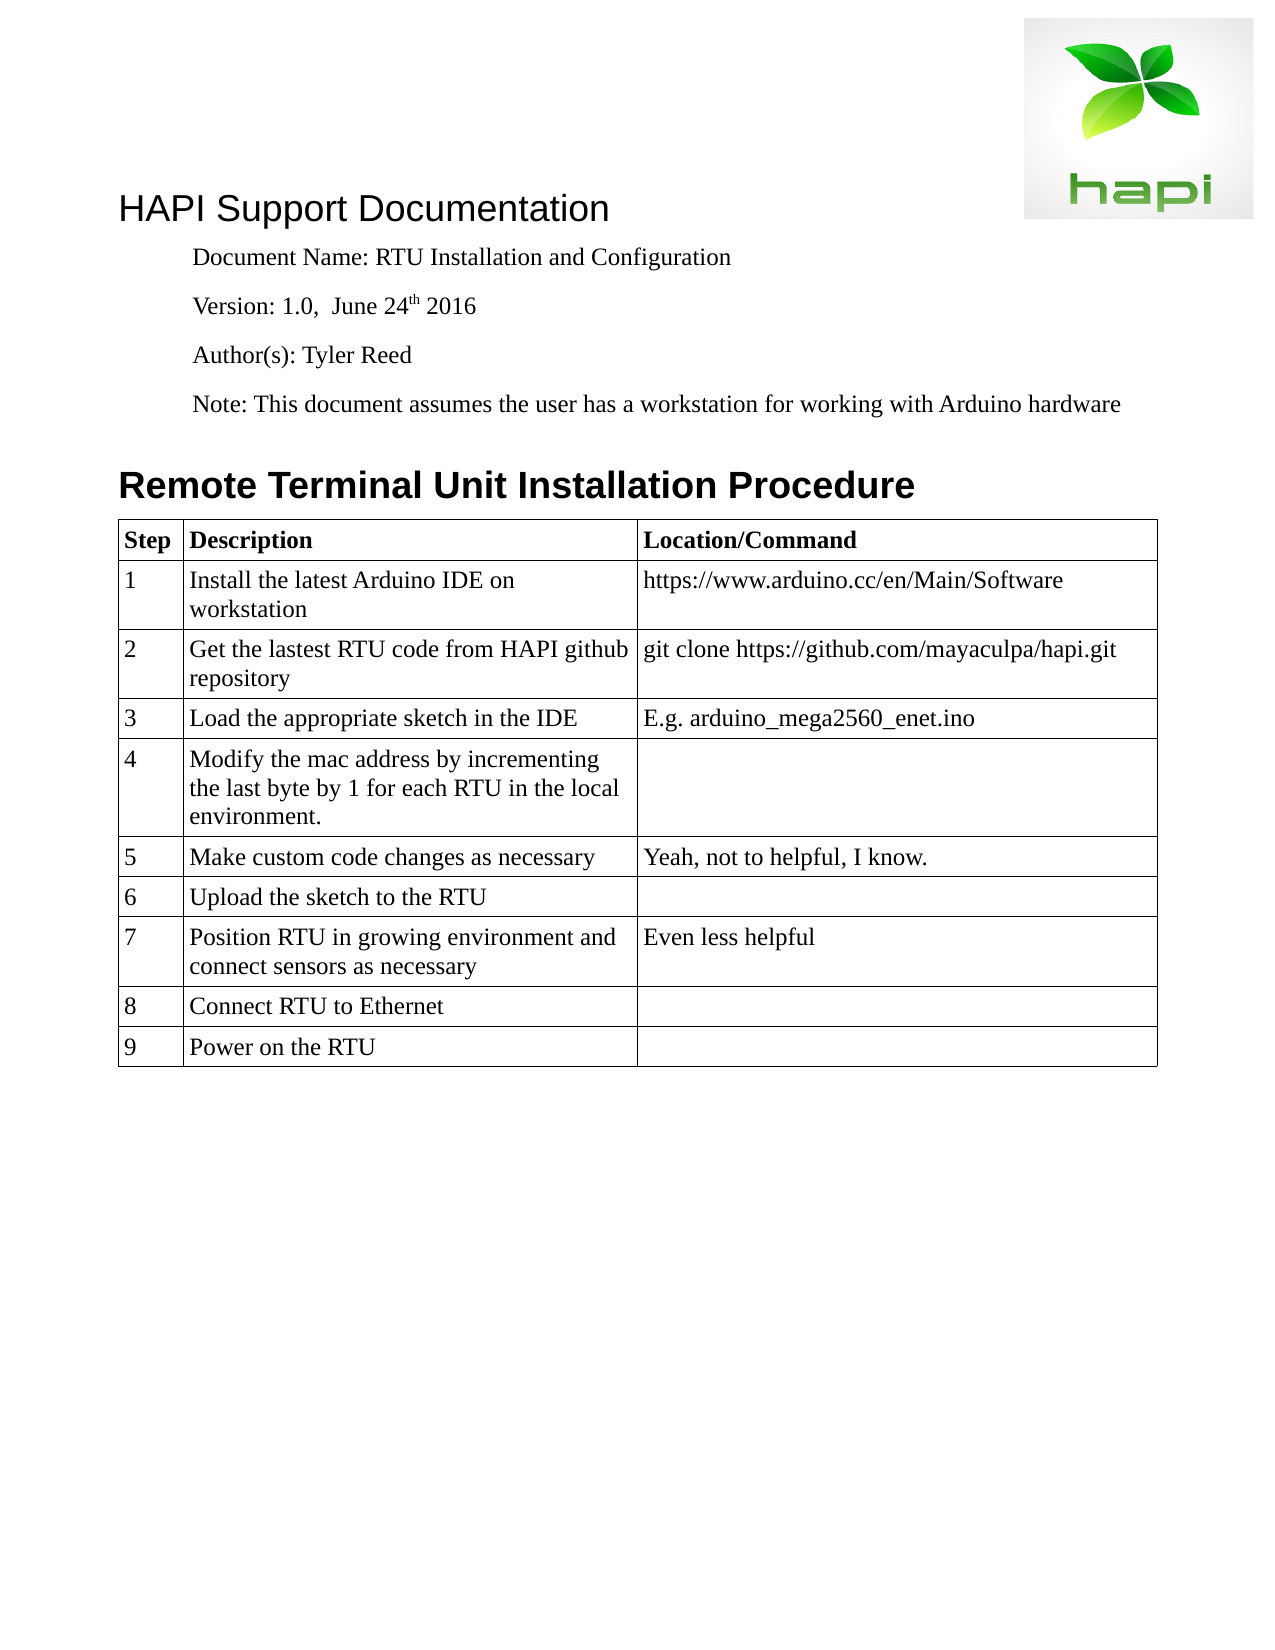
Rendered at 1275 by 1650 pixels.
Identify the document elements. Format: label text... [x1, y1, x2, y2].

table_cell Connect RTU to Ethernet [184, 987, 637, 1026]
text Version: 1.0, June 24th 2016 [192, 291, 1157, 320]
table_cell Power on the RTU [184, 1027, 637, 1066]
table_cell 8 [119, 987, 183, 1026]
table_cell Upload the sketch to the RTU [184, 877, 637, 916]
table_cell Even less helpful [638, 917, 1157, 986]
picture [1024, 18, 1254, 219]
table_cell Make custom code changes as necessary [184, 837, 637, 876]
table_header Description [184, 520, 637, 559]
text Note: This document assumes the user has a workstation for working with Arduino hardware [192, 389, 1157, 418]
table_cell [638, 739, 1157, 836]
table_cell 4 [119, 739, 183, 836]
table_header Step [119, 520, 183, 559]
table_cell [638, 1027, 1157, 1066]
table_cell [638, 877, 1157, 916]
table_cell Get the lastest RTU code from HAPI github repository [184, 630, 637, 698]
table_cell Modify the mac address by incrementing the last byte by 1 for each RTU in the local environment. [184, 739, 637, 836]
table_cell 9 [119, 1027, 183, 1066]
table_header Location/Command [638, 520, 1157, 559]
table_cell Position RTU in growing environment and connect sensors as necessary [184, 917, 637, 986]
table_cell 7 [119, 917, 183, 986]
table_cell 5 [119, 837, 183, 876]
table_cell https://www.arduino.cc/en/Main/Software [638, 561, 1157, 629]
text Author(s): Tyler Reed [192, 340, 1157, 369]
table_cell [638, 987, 1157, 1026]
text Document Name: RTU Installation and Configuration [192, 242, 1157, 271]
subtitle Remote Terminal Unit Installation Procedure [118, 463, 1157, 507]
table_cell 1 [119, 561, 183, 629]
table_cell Install the latest Arduino IDE on workstation [184, 561, 637, 629]
table_cell 2 [119, 630, 183, 698]
table_cell Yeah, not to helpful, I know. [638, 837, 1157, 876]
table_cell 3 [119, 699, 183, 738]
table_cell Load the appropriate sketch in the IDE [184, 699, 637, 738]
subtitle HAPI Support Documentation [118, 186, 1157, 229]
table_cell git clone https://github.com/mayaculpa/hapi.git [638, 630, 1157, 698]
table_cell E.g. arduino_mega2560_enet.ino [638, 699, 1157, 738]
table_cell 6 [119, 877, 183, 916]
